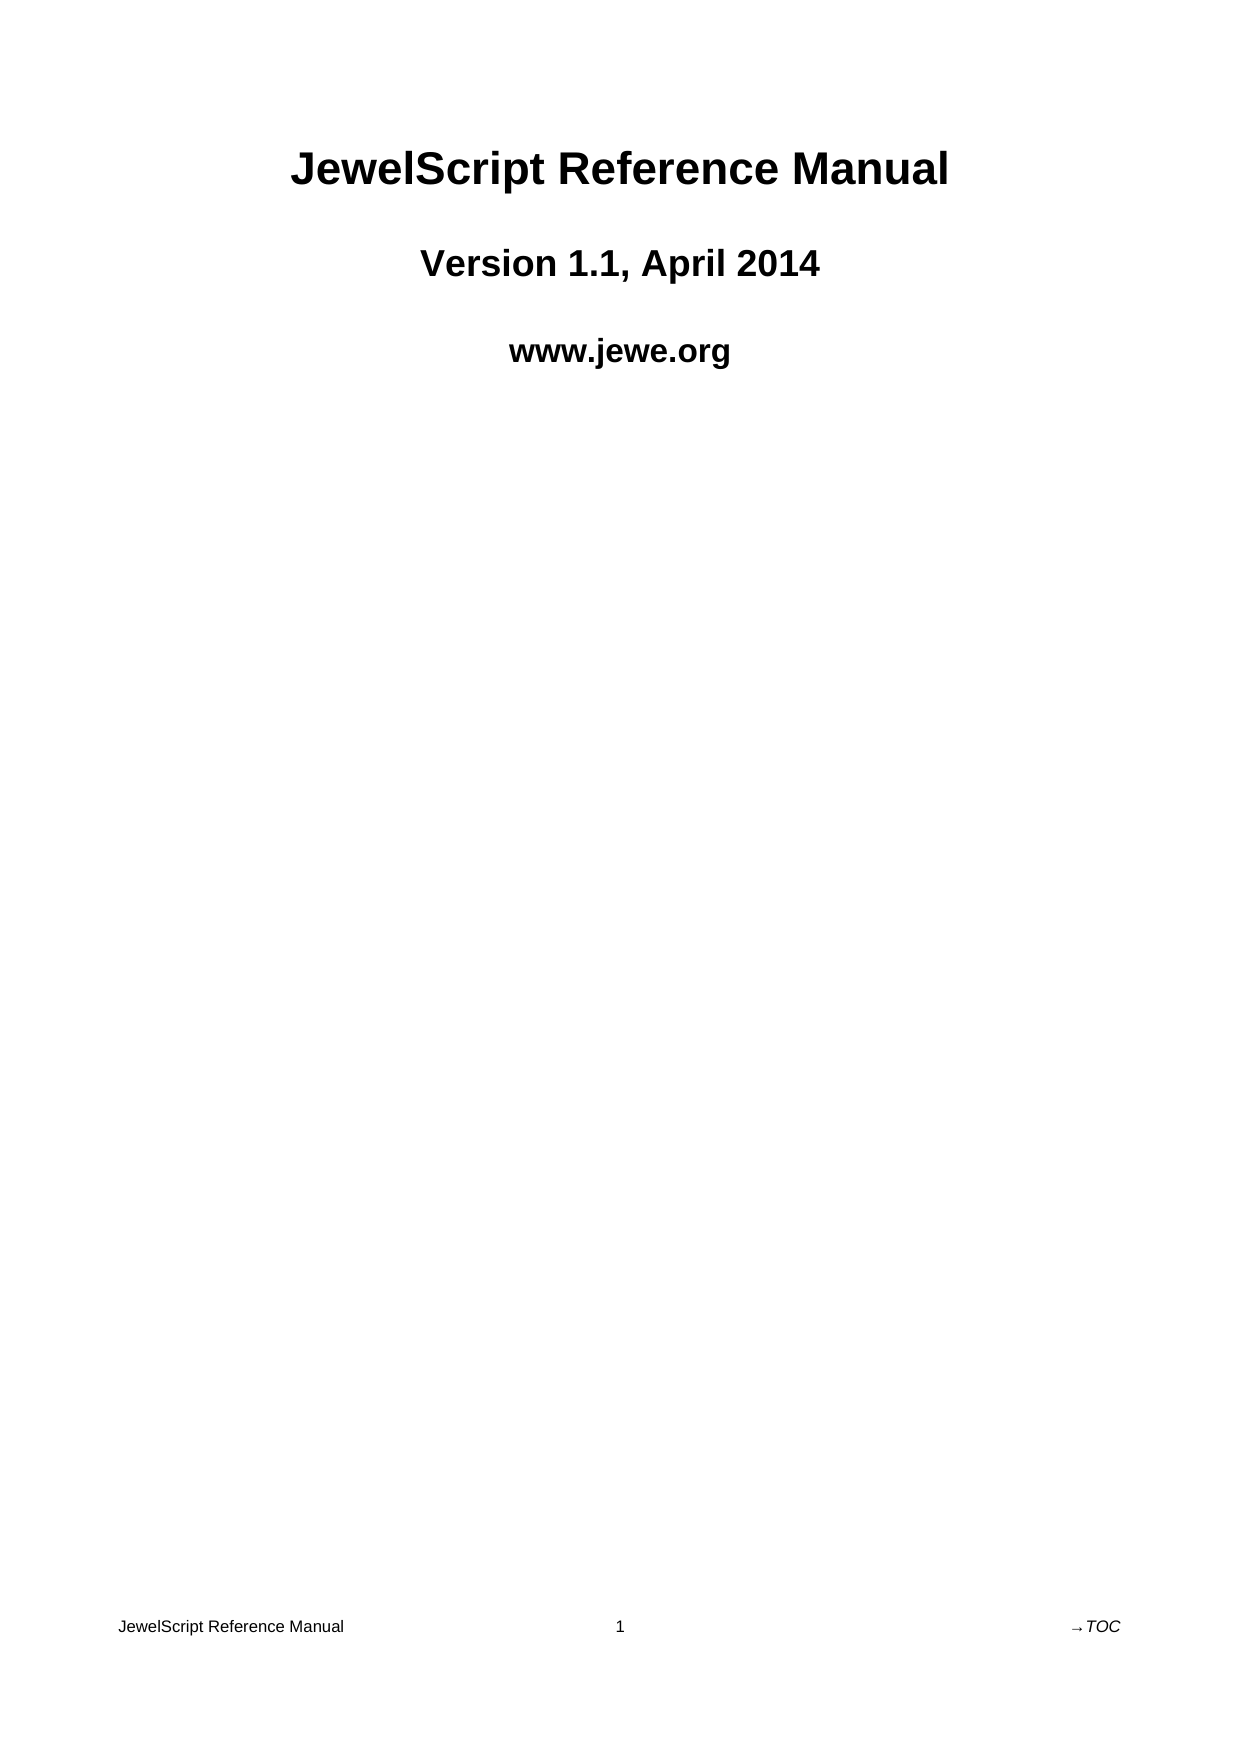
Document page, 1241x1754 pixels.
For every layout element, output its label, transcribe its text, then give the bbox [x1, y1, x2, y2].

text www.jewe.org [118, 333, 1122, 370]
text Version 1.1, April 2014 [118, 243, 1122, 284]
subtitle JewelScript Reference Manual [118, 143, 1122, 194]
